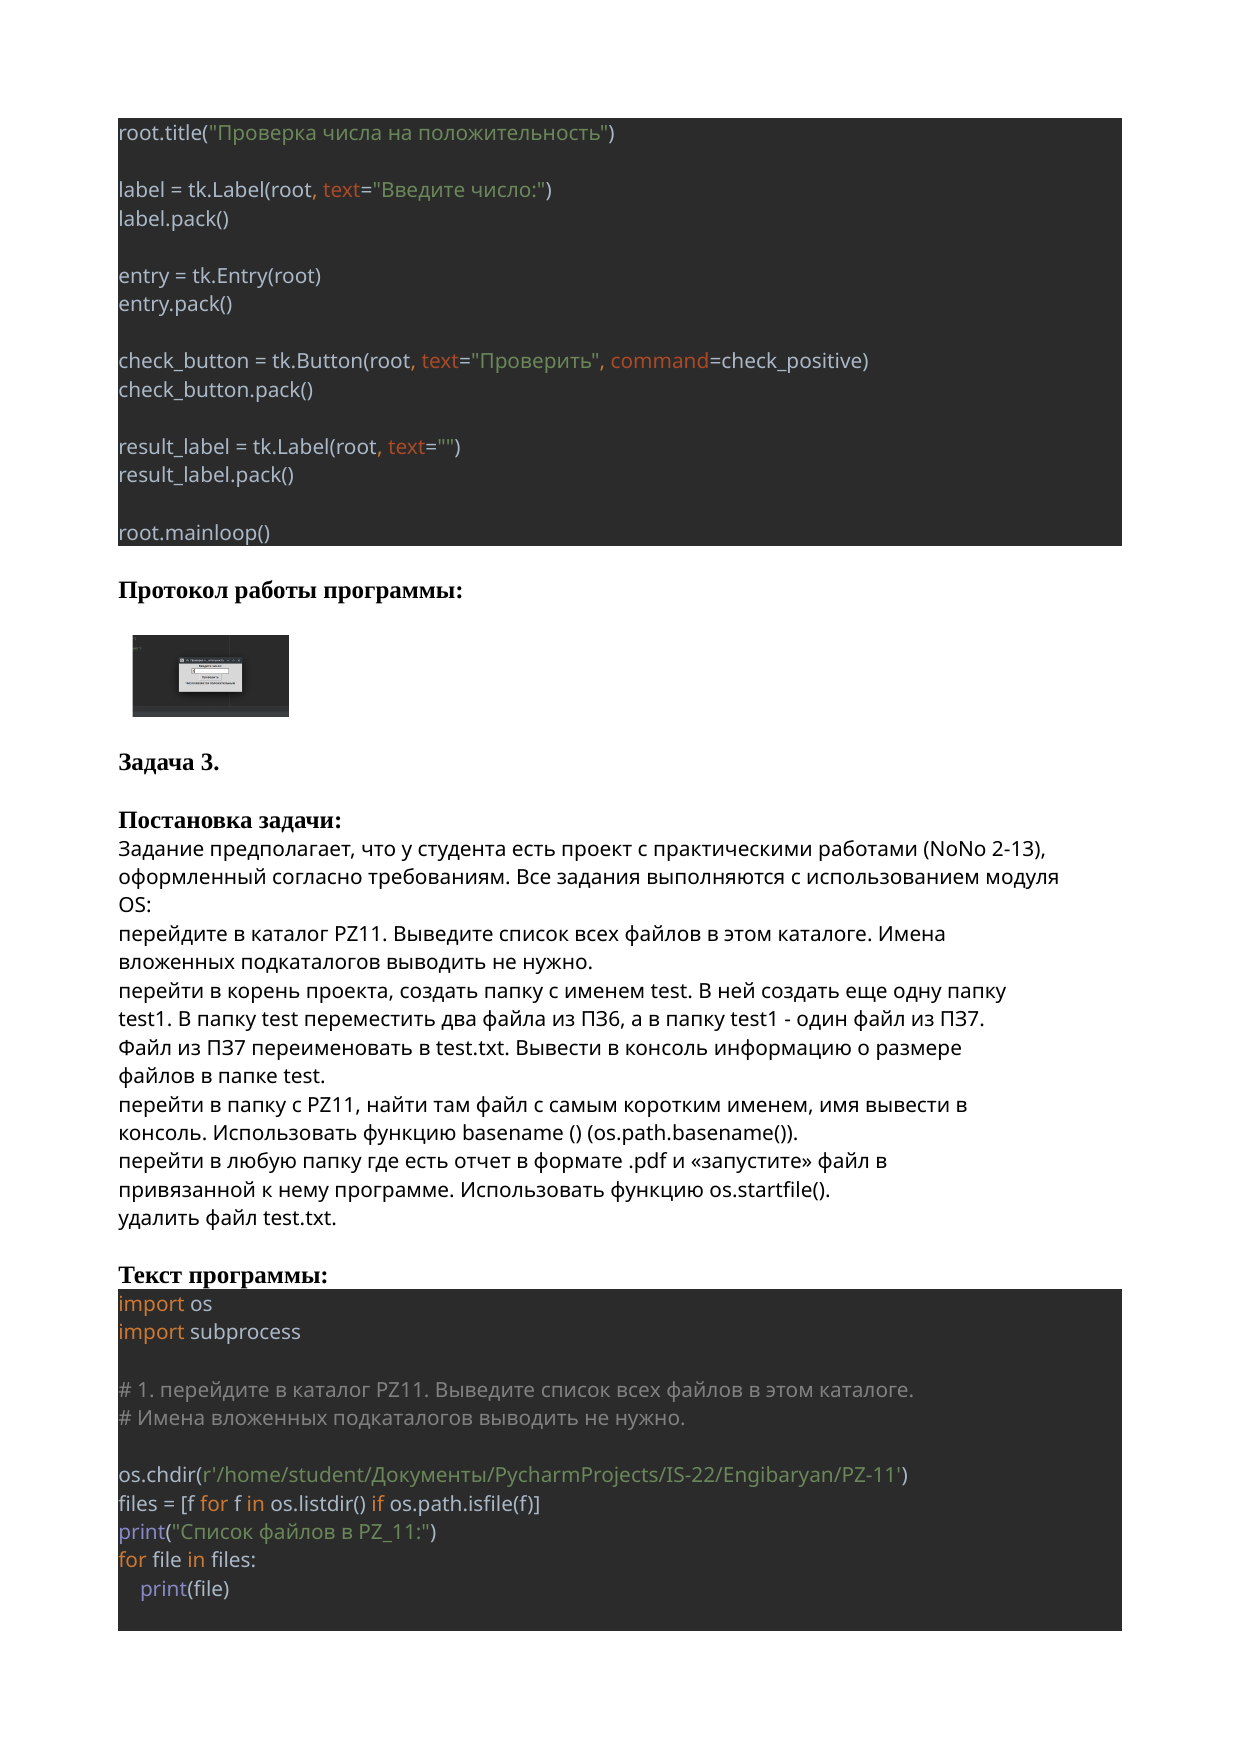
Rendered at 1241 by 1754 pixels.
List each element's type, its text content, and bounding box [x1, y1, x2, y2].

picture [154, 635, 269, 717]
text test1. В папку test переместить два файла из ПЗ6, а в папку test1 - один файл из ПЗ7. [118, 1004, 1122, 1033]
text вложенных подкаталогов выводить не нужно. [118, 947, 1122, 976]
text оформленный согласно требованиям. Все задания выполняются c использованием модуля [118, 862, 1122, 891]
text Протокол работы программы: [118, 575, 1122, 604]
text Постановка задачи: [118, 805, 1122, 834]
text перейдите в каталог PZ11. Выведите список всех файлов в этом каталоге. Имена [118, 919, 1122, 947]
text OS: [118, 891, 1122, 919]
text перейти в любую папку где есть отчет в формате .pdf и «запустите» файл в [118, 1147, 1122, 1175]
text Файл из ПЗ7 переименовать в test.txt. Вывести в консоль информацию о размере [118, 1033, 1122, 1061]
text перейти в корень проекта, создать папку с именем test. В ней создать еще одну папку [118, 976, 1122, 1004]
text файлов в папке test. [118, 1061, 1122, 1090]
text Текст программы: [118, 1260, 1122, 1289]
text перейти в папку с PZ11, найти там файл с самым коротким именем, имя вывести в [118, 1090, 1122, 1118]
text удалить файл test.txt. [118, 1203, 1122, 1232]
text root.title("Проверка числа на положительность") label = tk.Label(root, text="Введите число:") label.pack() entry = tk.Entry(root) entry.pack() check_button = tk.Button(root, text="Проверить", command=check_positive) check_button.pack() result_label = tk.Label(root, text="") result_label.pack() root.mainloop() [118, 118, 1122, 546]
text import os import subprocess # 1. перейдите в каталог PZ11. Выведите список всех файлов в этом каталоге. # Имена вложенных подкаталогов выводить не нужно. os.chdir(r'/home/student/Документы/PycharmProjects/IS-22/Engibaryan/PZ-11') files = [f for f in os.listdir() if os.path.isfile(f)] print("Список файлов в PZ_11:") for file in files: print(file) [118, 1289, 1122, 1631]
text Задача 3. [118, 747, 1122, 776]
text Задание предполагает, что у студента есть проект с практическими работами (NoNo 2-13), [118, 834, 1122, 862]
text консоль. Использовать функцию basename () (os.path.basename()). [118, 1118, 1122, 1147]
text привязанной к нему программе. Использовать функцию os.startfile(). [118, 1175, 1122, 1203]
